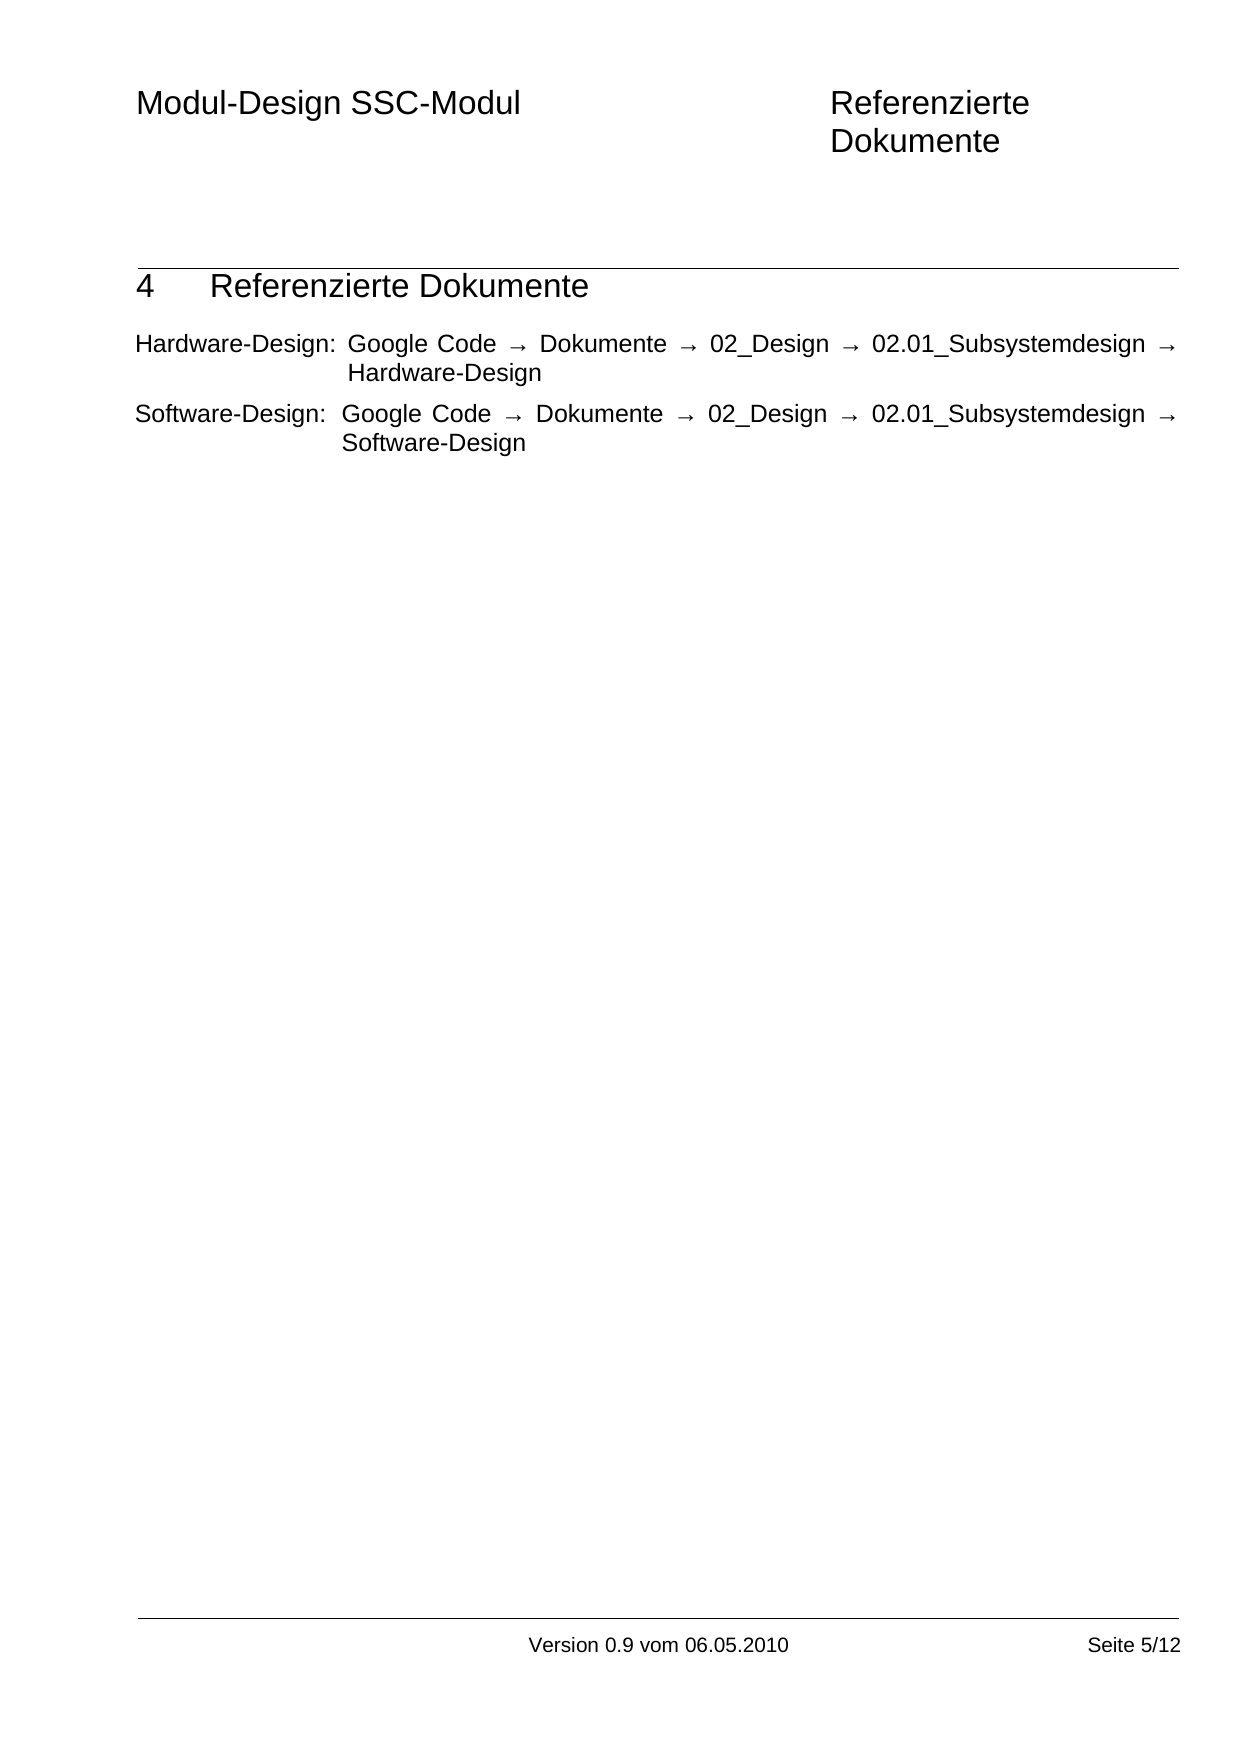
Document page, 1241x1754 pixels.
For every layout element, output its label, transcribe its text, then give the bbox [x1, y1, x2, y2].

text Software-Design: Google Code → Dokumente → 02_Design → 02.01_Subsystemdesign → Software-Design [134, 399, 1181, 457]
subtitle Referenzierte Dokumente [136, 289, 1181, 304]
text Hardware-Design: Google Code → Dokumente → 02_Design → 02.01_Subsystemdesign → Hardware-Design [135, 329, 1181, 387]
